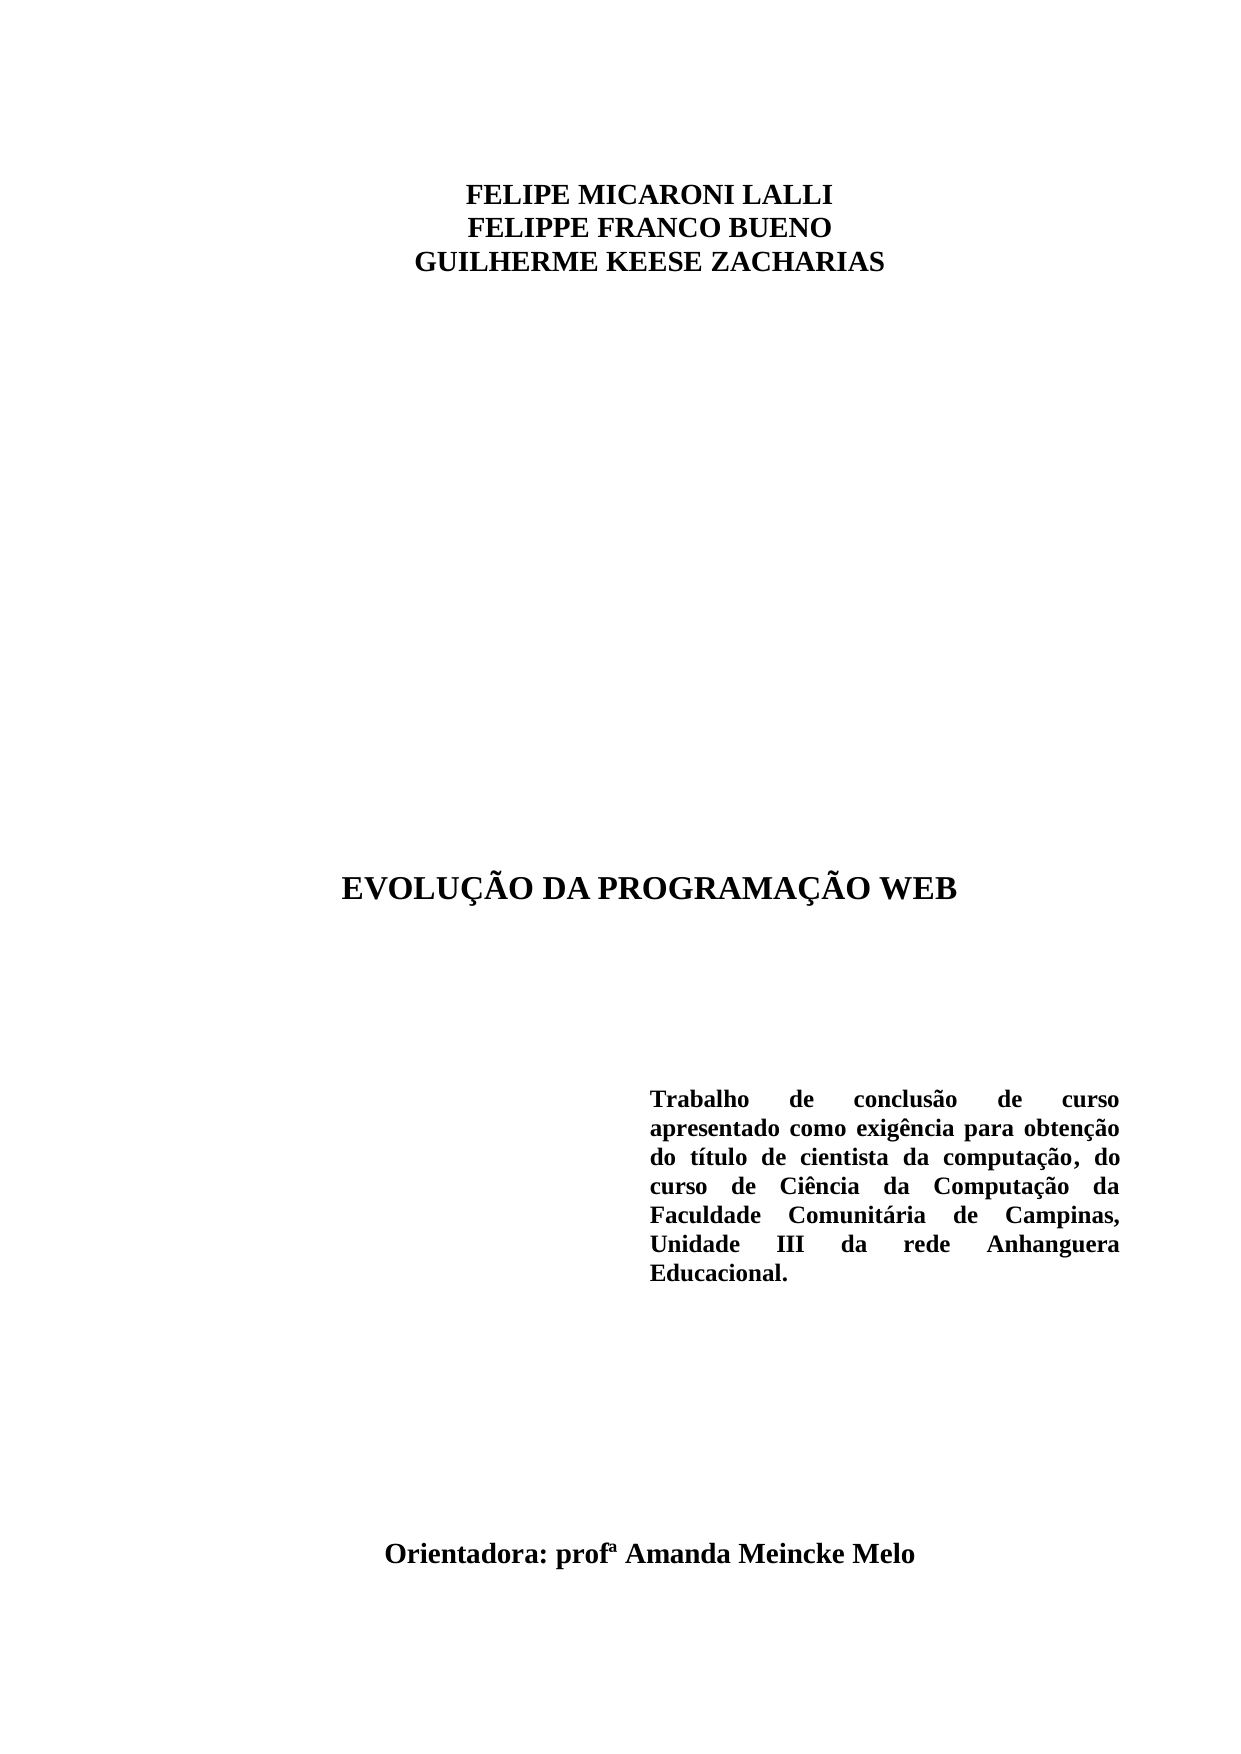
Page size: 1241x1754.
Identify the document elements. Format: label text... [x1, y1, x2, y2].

text Orientadora: profª Amanda Meincke Melo [177, 1536, 1122, 1570]
text Evolução da Programação Web [177, 868, 1122, 907]
text Felipe Micaroni Lalli Felippe Franco Bueno Guilherme Keese Zacharias [177, 177, 1122, 278]
text Trabalho de conclusão de curso apresentado como exigência para obtenção do título de cientista da computação, do curso de Ciência da Computação da Faculdade Comunitária de Campinas, Unidade III da rede Anhanguera Educacional. [649, 1084, 1120, 1287]
